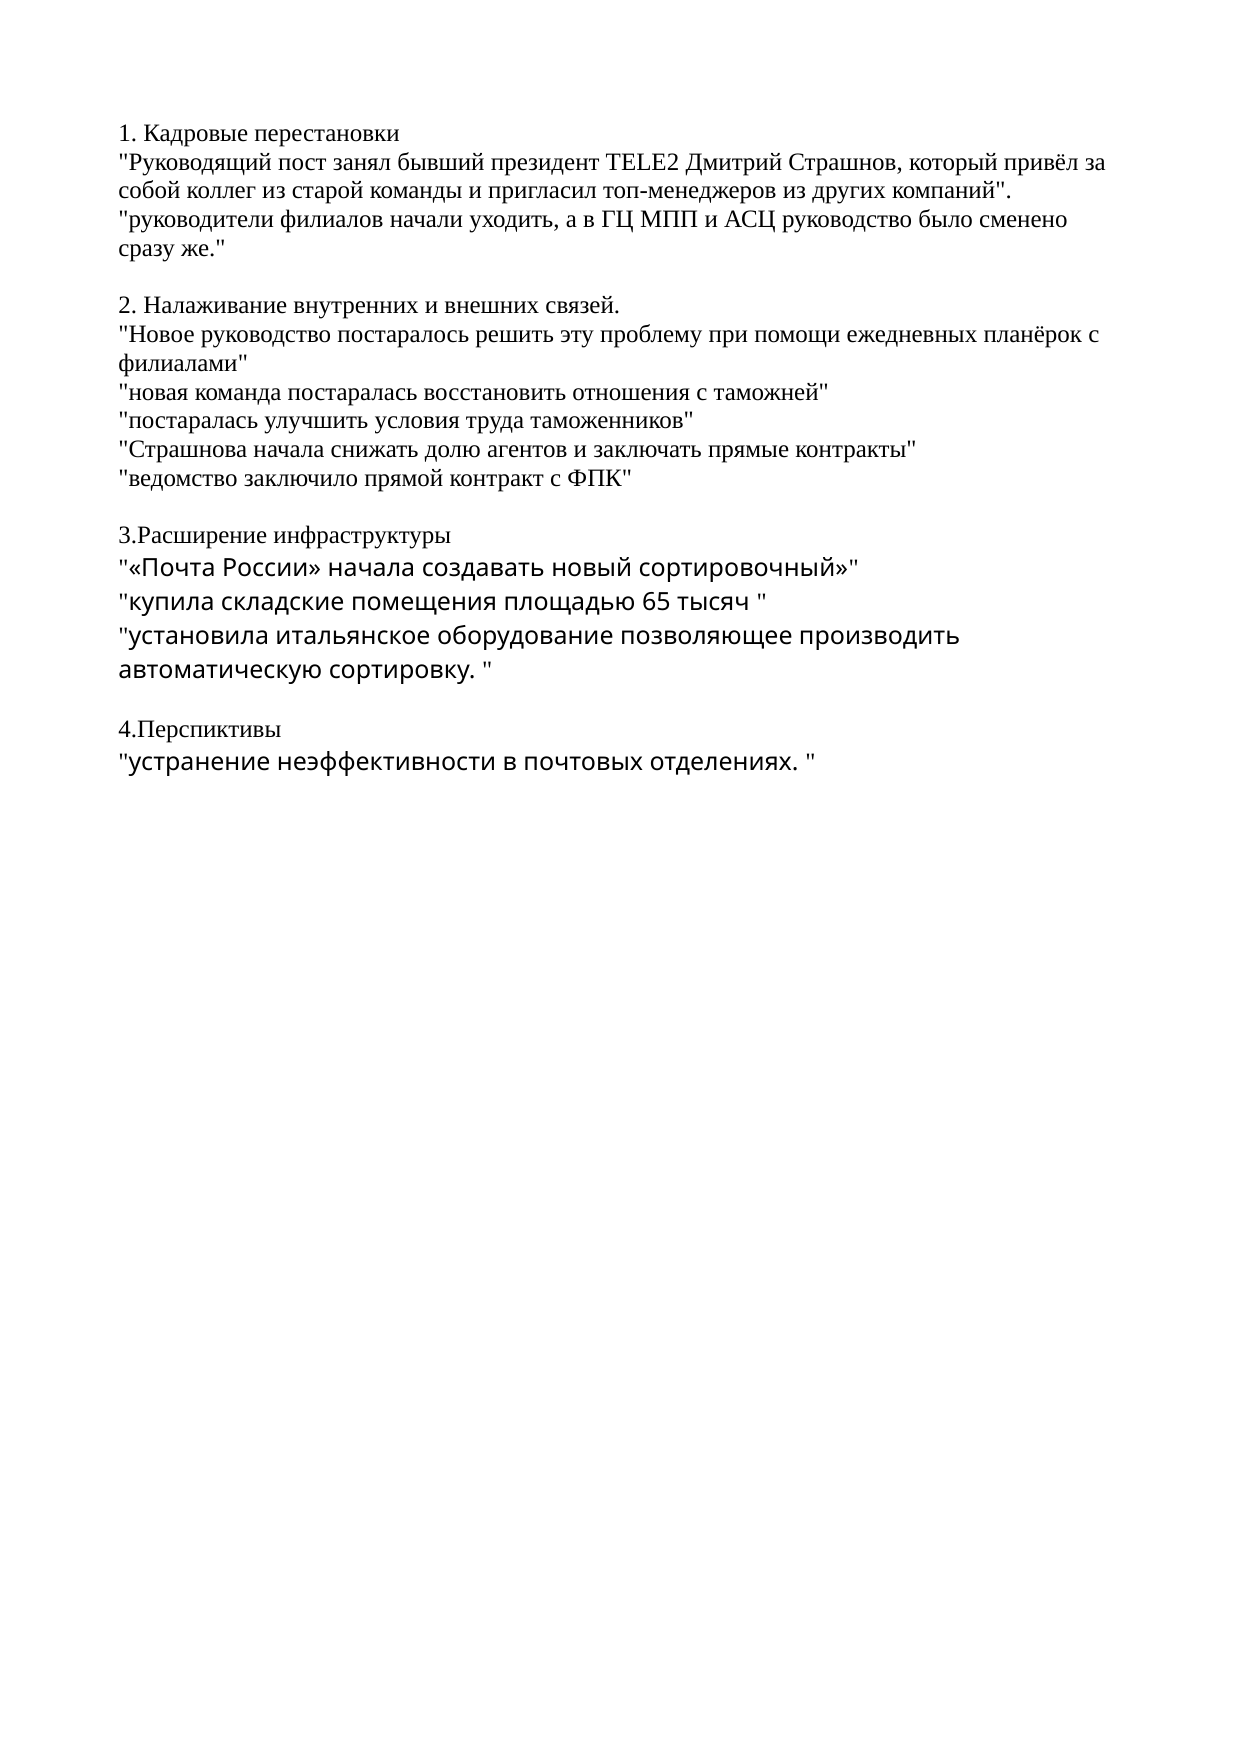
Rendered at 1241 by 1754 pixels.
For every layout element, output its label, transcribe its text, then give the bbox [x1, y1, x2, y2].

text "устранение неэффективности в почтовых отделениях. " [118, 743, 1122, 777]
text "руководители филиалов начали уходить, а в ГЦ МПП и АСЦ руководство было сменено сразу же." [118, 204, 1122, 262]
text "Руководящий пост занял бывший президент TELE2 Дмитрий Страшнов, который привёл за собой коллег из старой команды и пригласил топ-менеджеров из других компаний". [118, 147, 1122, 204]
text "постаралась улучшить условия труда таможенников" [118, 406, 1122, 434]
text "Новое руководство постаралось решить эту проблему при помощи ежедневных планёрок с филиалами" [118, 319, 1122, 377]
text "новая команда постаралась восстановить отношения с таможней" [118, 377, 1122, 406]
text "купила складские помещения площадью 65 тысяч " [118, 583, 1122, 617]
text "«Почта России» начала создавать новый сортировочный»" [118, 549, 1122, 583]
text 4.Перспиктивы [118, 714, 1122, 743]
text "ведомство заключило прямой контракт с ФПК" [118, 463, 1122, 492]
text "установила итальянское оборудование позволяющее производить автоматическую сортировку. " [118, 617, 1122, 686]
text 1. Кадровые перестановки [118, 118, 1122, 147]
text 2. Налаживание внутренних и внешних связей. [118, 291, 1122, 319]
text "Страшнова начала снижать долю агентов и заключать прямые контракты" [118, 434, 1122, 463]
text 3.Расширение инфраструктуры [118, 521, 1122, 549]
